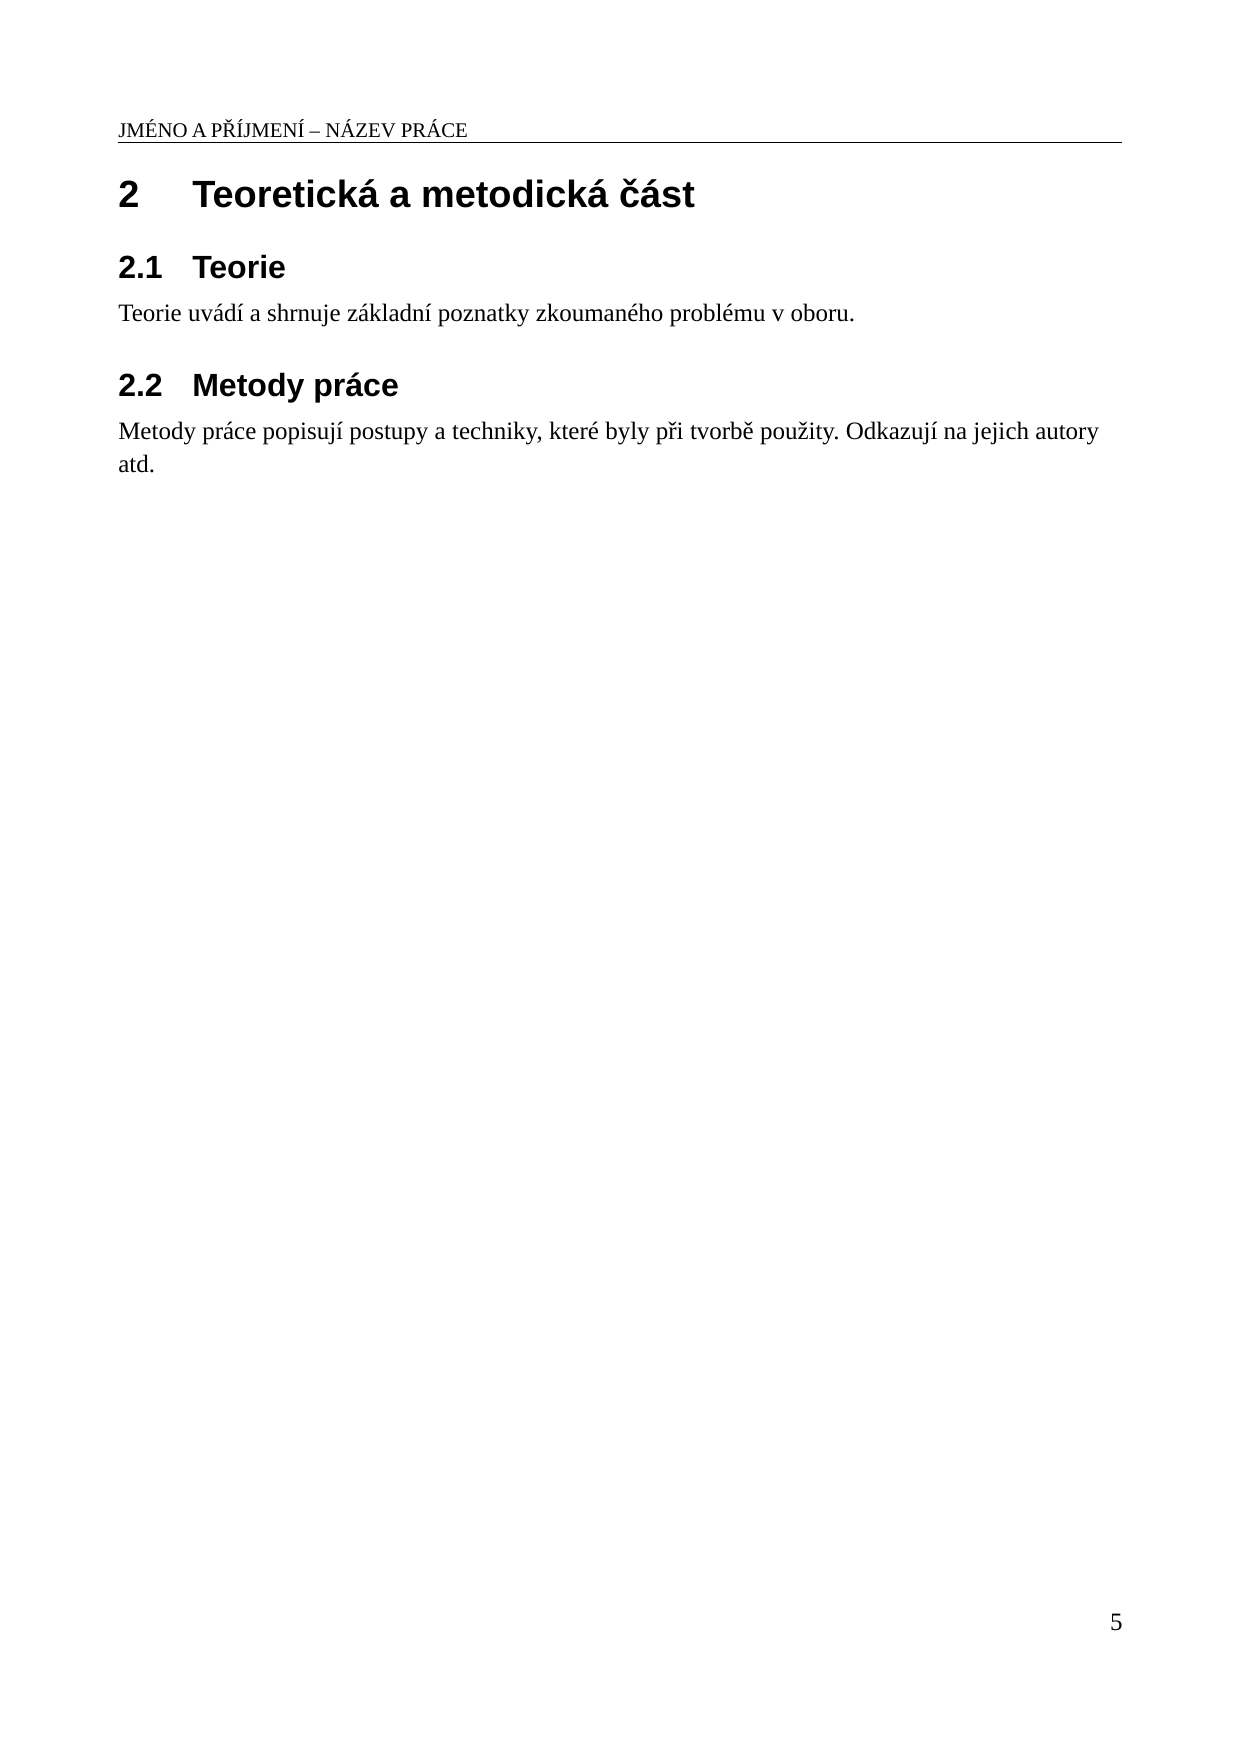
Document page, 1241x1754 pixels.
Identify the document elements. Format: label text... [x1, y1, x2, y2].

text Teorie uvádí a shrnuje základní poznatky zkoumaného problému v oboru. [118, 298, 1122, 327]
text Metody práce popisují postupy a techniky, které byly při tvorbě použity. Odkazují na jejich autory atd. [118, 416, 1122, 478]
subtitle Metody práce [118, 367, 1122, 403]
subtitle Teorie [118, 249, 1122, 286]
subtitle Teoretická a metodická část [118, 172, 1122, 215]
